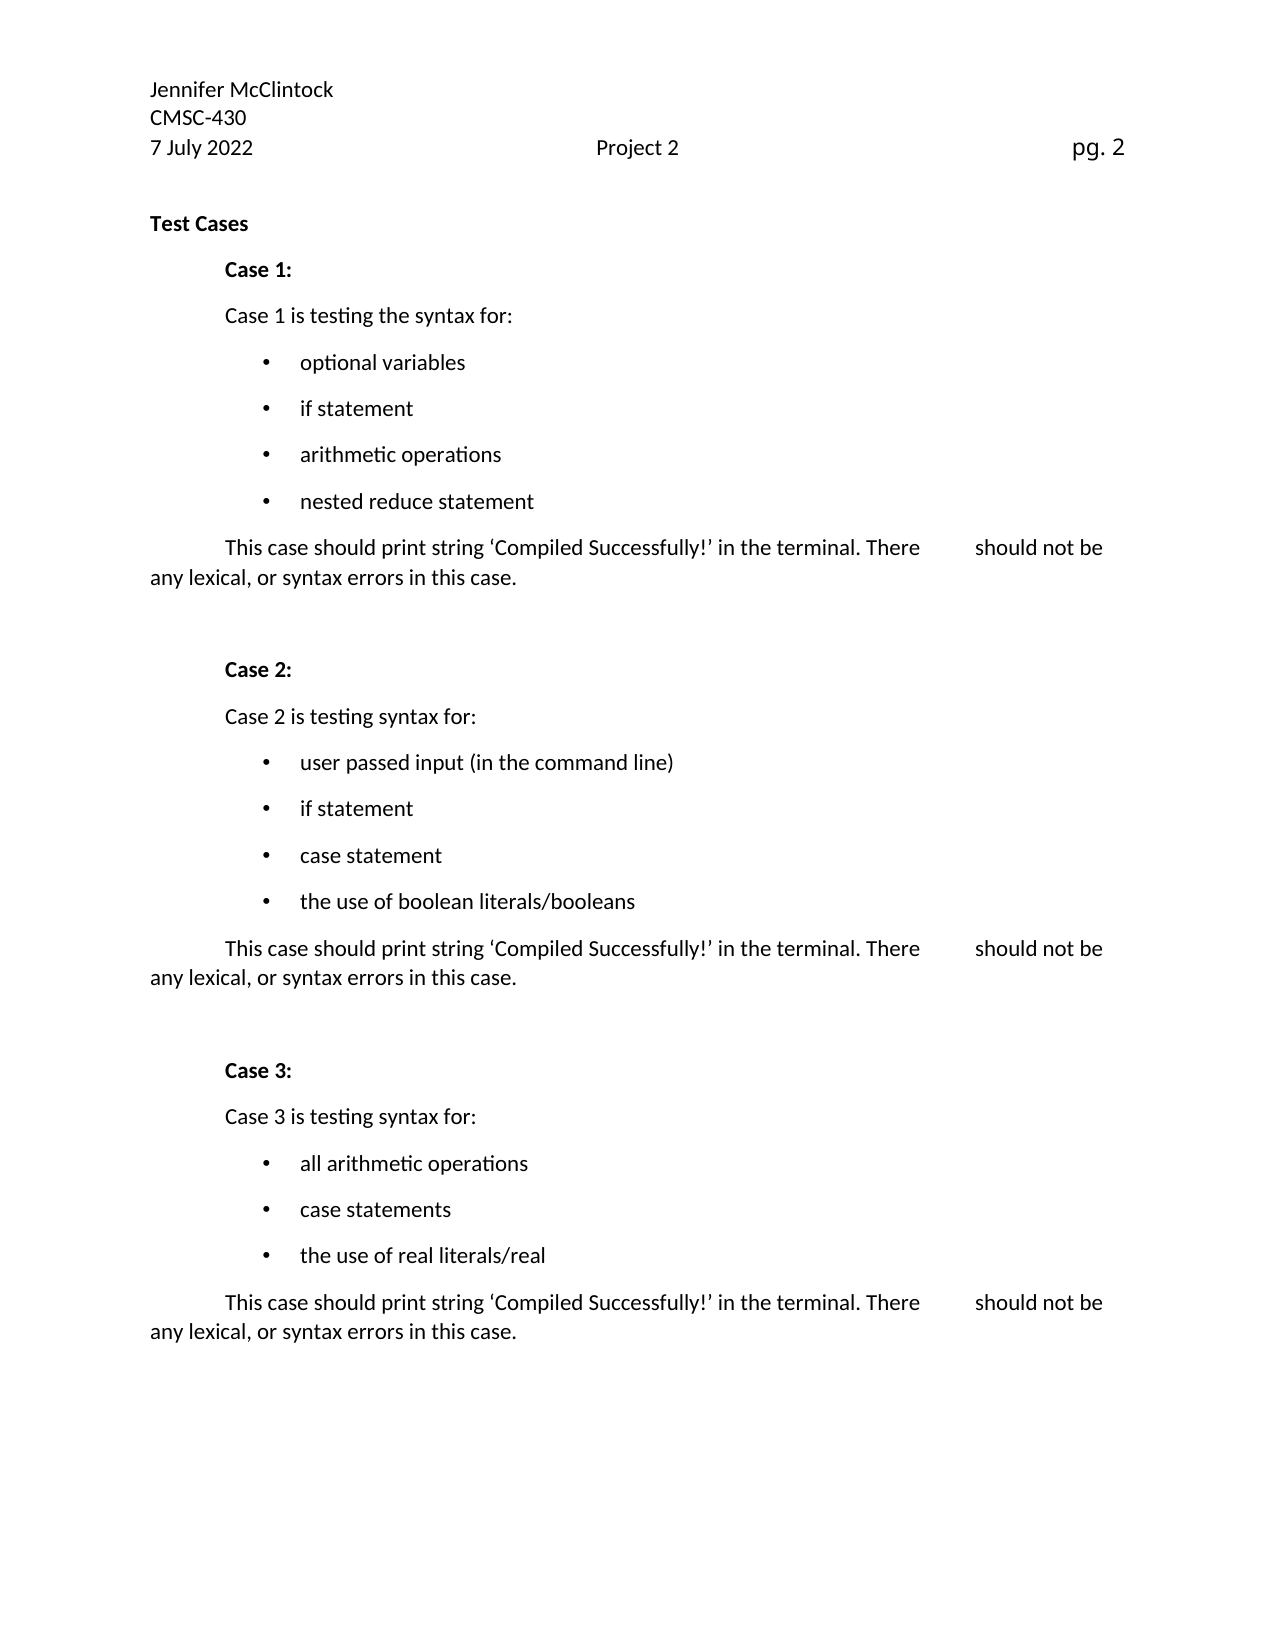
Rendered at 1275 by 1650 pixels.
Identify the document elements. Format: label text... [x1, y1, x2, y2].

text Case 2: [150, 656, 1125, 683]
text Case 1: [150, 255, 1125, 283]
list case statement [262, 841, 1125, 869]
text Case 3: [150, 1056, 1125, 1084]
list the use of boolean literals/booleans [262, 887, 1125, 915]
list the use of real literals/real [262, 1241, 1125, 1269]
text Case 2 is testing syntax for: [150, 702, 1125, 730]
text Case 1 is testing the syntax for: [150, 301, 1125, 329]
text This case should print string ‘Compiled Successfully!’ in the terminal. There should not be any lexical, or syntax errors in this case. [150, 934, 1125, 991]
list arithmetic operations [262, 440, 1125, 468]
text Case 3 is testing syntax for: [150, 1102, 1125, 1130]
text Test Cases [150, 209, 1125, 237]
list optional variables [262, 348, 1125, 376]
list all arithmetic operations [262, 1149, 1125, 1177]
list if statement [262, 794, 1125, 823]
list nested reduce statement [262, 487, 1125, 515]
list user passed input (in the command line) [262, 748, 1125, 776]
list case statements [262, 1195, 1125, 1223]
text This case should print string ‘Compiled Successfully!’ in the terminal. There should not be any lexical, or syntax errors in this case. [150, 1288, 1125, 1346]
text This case should print string ‘Compiled Successfully!’ in the terminal. There should not be any lexical, or syntax errors in this case. [150, 533, 1125, 591]
list if statement [262, 394, 1125, 422]
